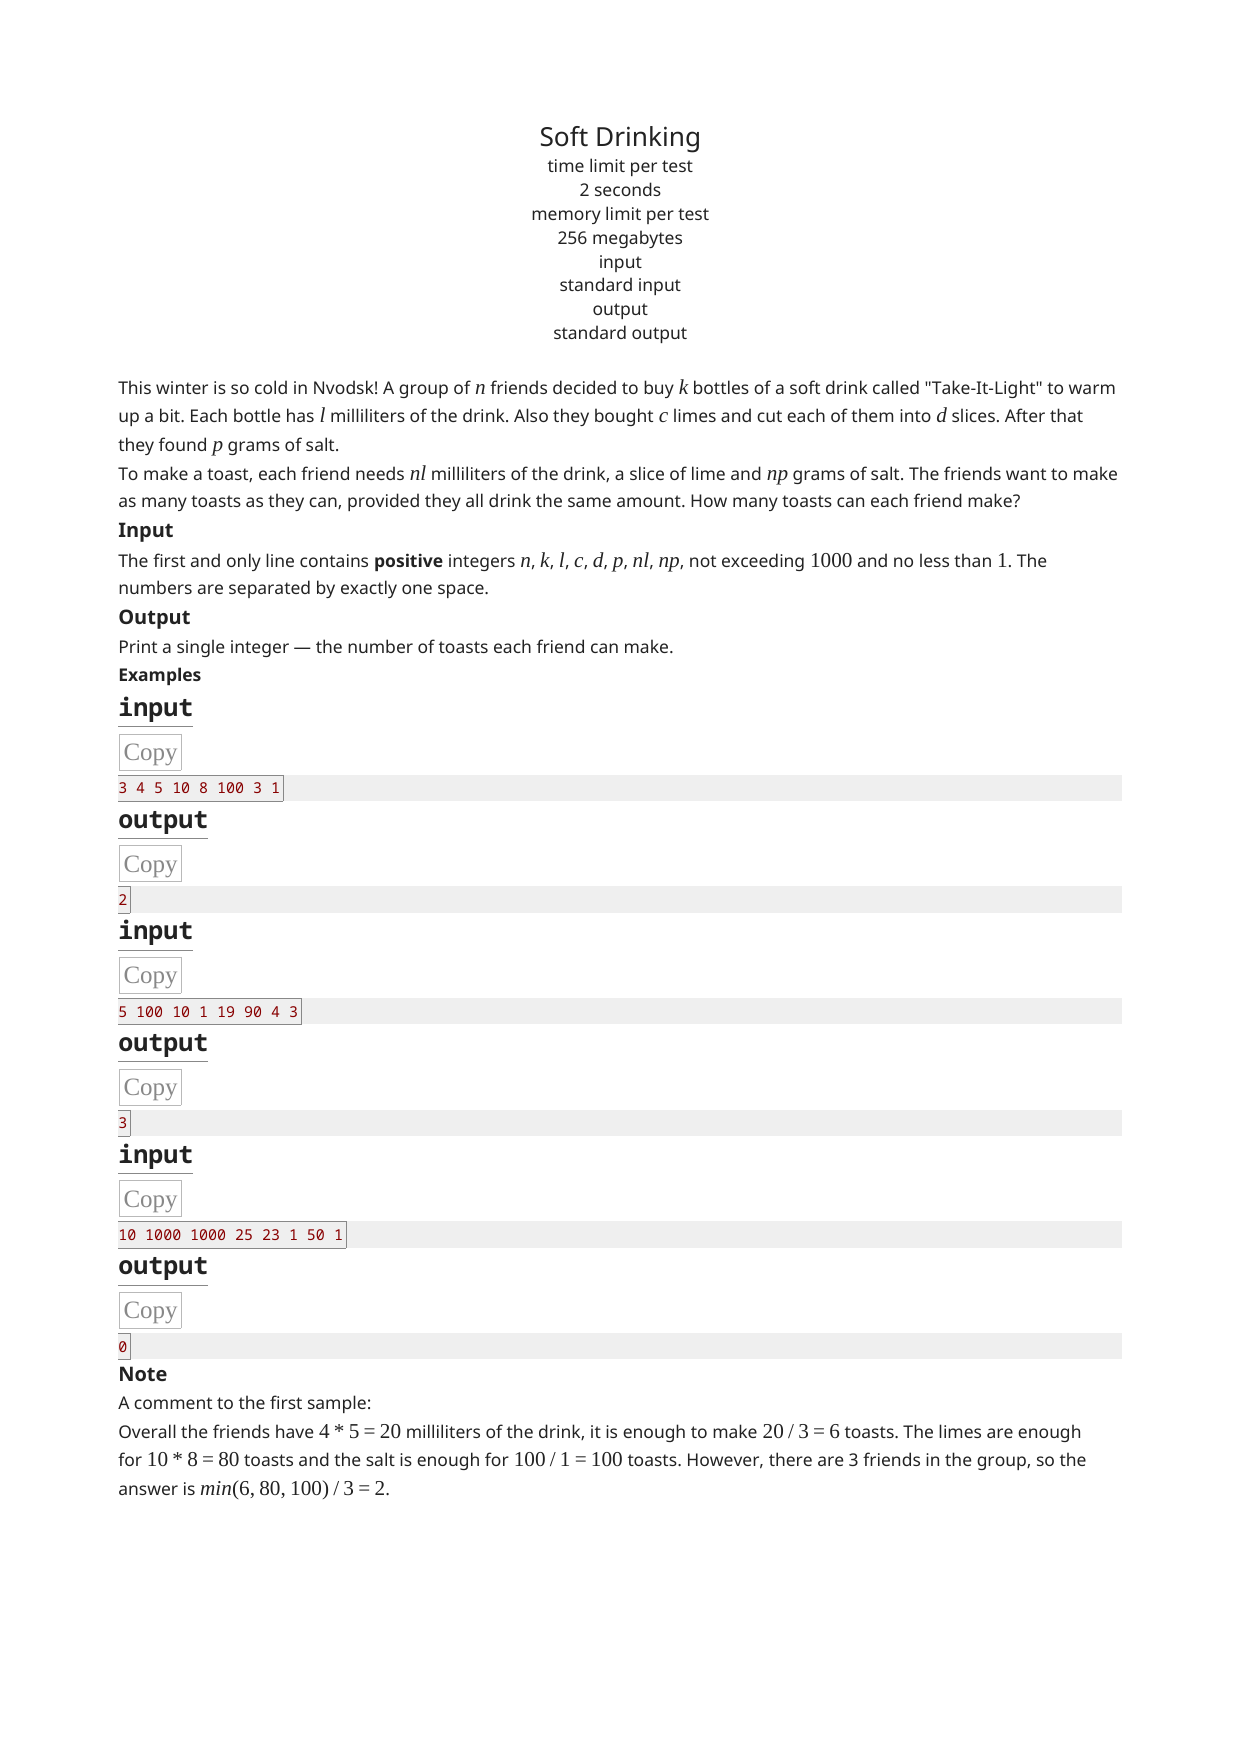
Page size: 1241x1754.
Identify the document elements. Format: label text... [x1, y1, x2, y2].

text [131, 1333, 1122, 1359]
text 256 megabytes [118, 225, 1122, 249]
text Copy [120, 846, 181, 881]
text Soft Drinking [118, 118, 1122, 154]
text standard input [118, 273, 1122, 297]
text This winter is so cold in Nvodsk! A group of n friends decided to buy k bottles of a soft drink called "Take-It-Light" to warm up a bit. Each bottle has l milliliters of the drink. Also they bought c limes and cut each of them into d slices. After that they found p grams of salt. [118, 374, 1122, 456]
text Copy [120, 1181, 181, 1216]
text [182, 1292, 1121, 1328]
text The first and only line contains positive integers n, k, l, c, d, p, nl, np, not exceeding 1000 and no less than 1. The numbers are separated by exactly one space. [118, 547, 1122, 600]
text 10 1000 1000 25 23 1 50 1 [118, 1222, 346, 1248]
text Copy [120, 958, 181, 993]
text 5 100 10 1 19 90 4 3 [118, 999, 301, 1024]
text 3 [118, 1111, 130, 1136]
text input [118, 1136, 1122, 1173]
text [182, 957, 1121, 993]
text Note [118, 1359, 1122, 1387]
text [284, 775, 1122, 801]
text [131, 1110, 1122, 1136]
text input [118, 249, 1122, 273]
text Print a single integer — the number of toasts each friend can make. [118, 635, 1122, 659]
text 2 seconds [118, 178, 1122, 202]
text Input [118, 516, 1122, 543]
text Copy [120, 1293, 181, 1328]
text 0 [118, 1334, 130, 1359]
text [182, 1068, 1121, 1105]
text [347, 1221, 1122, 1248]
text [131, 886, 1122, 913]
text Copy [120, 1070, 181, 1105]
text 3 4 5 10 8 100 3 1 [118, 776, 283, 801]
text output [118, 297, 1122, 321]
text input [118, 913, 1122, 950]
text output [118, 801, 1122, 838]
text 2 [118, 887, 130, 913]
text input [118, 689, 1122, 727]
text [182, 733, 1121, 770]
text output [118, 1024, 1122, 1062]
text [182, 1180, 1121, 1217]
text output [118, 1248, 1122, 1285]
text A comment to the first sample: [118, 1391, 1122, 1415]
text standard output [118, 321, 1122, 345]
text time limit per test [118, 154, 1122, 178]
text Overall the friends have 4 * 5 = 20 milliliters of the drink, it is enough to make 20 / 3 = 6 toasts. The limes are enough for 10 * 8 = 80 toasts and the salt is enough for 100 / 1 = 100 toasts. However, there are 3 friends in the group, so the answer is min(6, 80, 100) / 3 = 2. [118, 1418, 1122, 1501]
text Examples [118, 662, 1122, 686]
text Output [118, 603, 1122, 631]
text Copy [120, 735, 181, 770]
text [182, 845, 1121, 882]
text To make a toast, each friend needs nl milliliters of the drink, a slice of lime and np grams of salt. The friends want to make as many toasts as they can, provided they all drink the same amount. How many toasts can each friend make? [118, 460, 1122, 513]
text memory limit per test [118, 202, 1122, 225]
text [302, 998, 1122, 1024]
